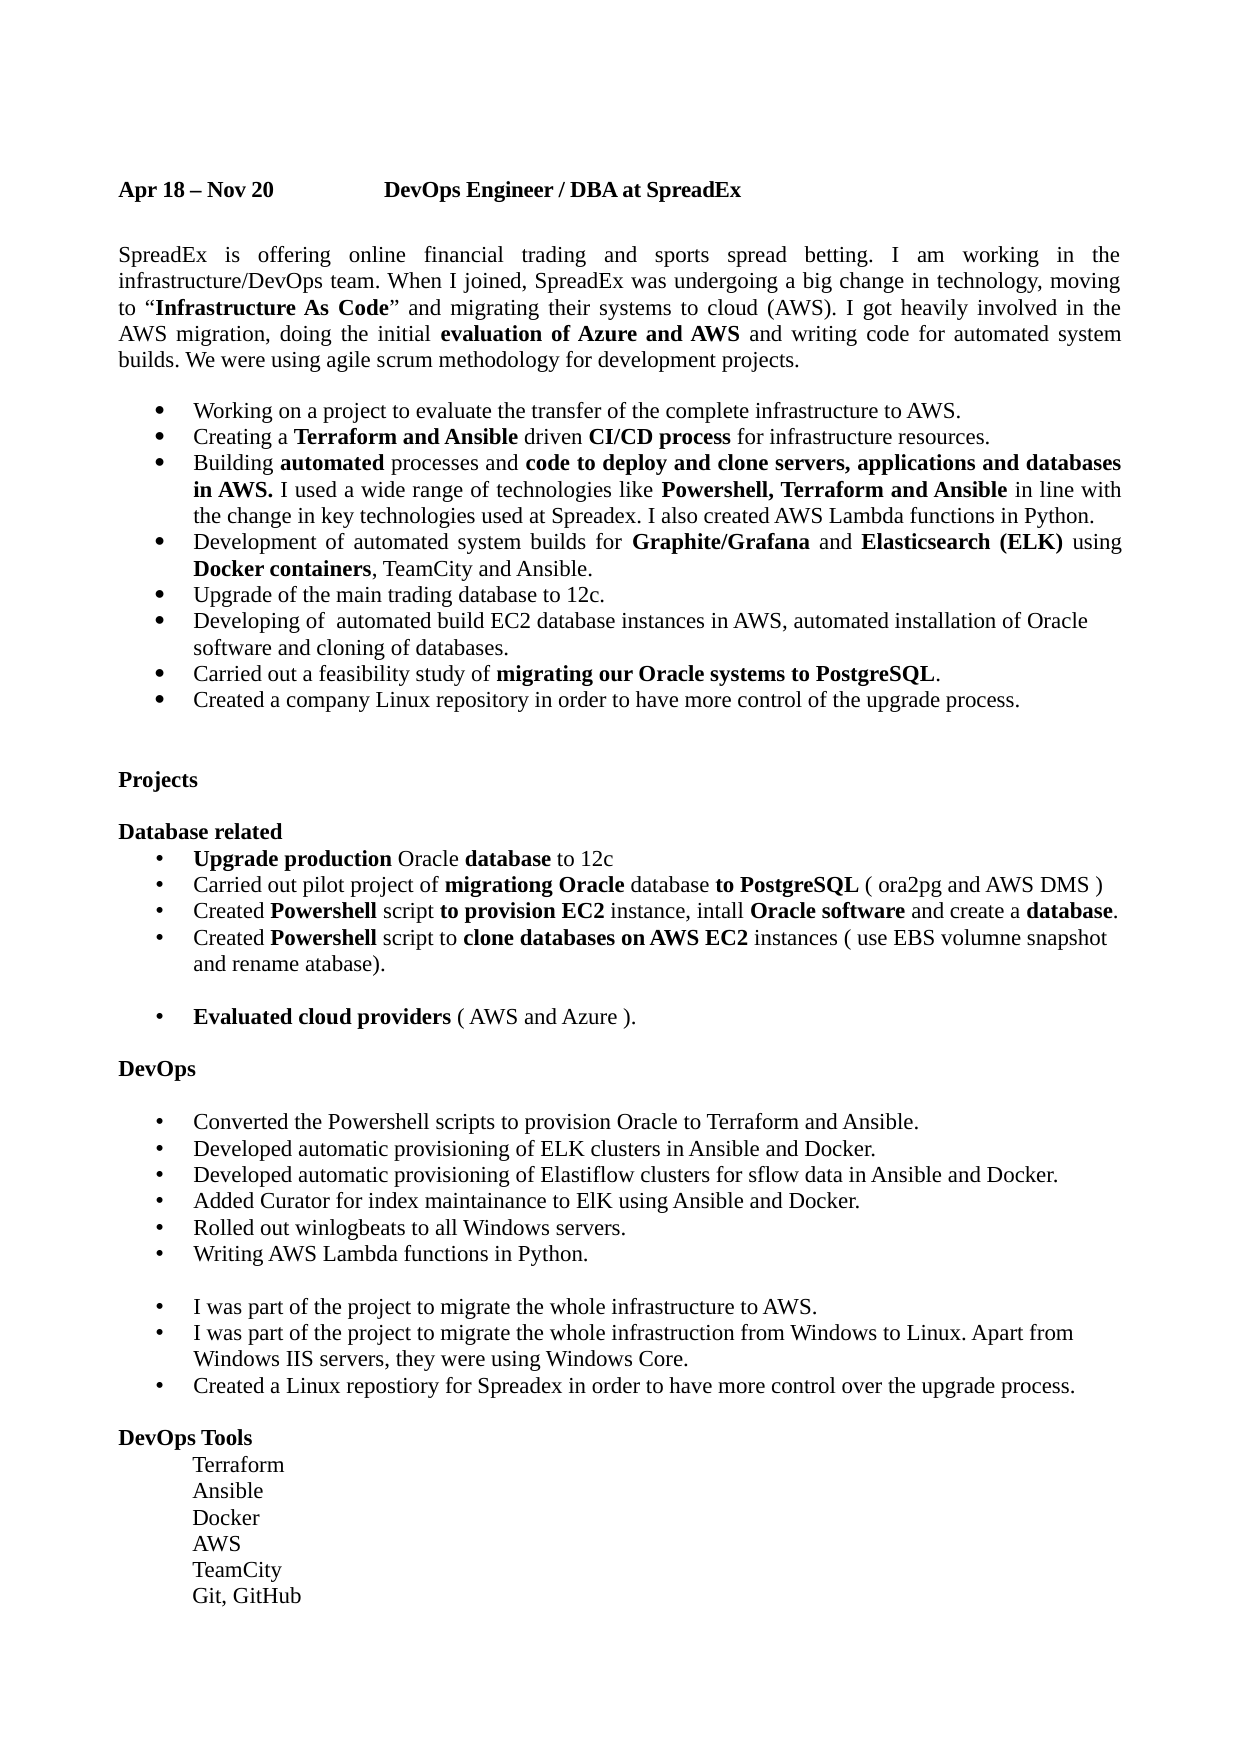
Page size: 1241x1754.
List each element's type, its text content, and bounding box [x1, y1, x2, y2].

list Upgrade production Oracle database to 12c [156, 845, 1122, 871]
list Developed automatic provisioning of ELK clusters in Ansible and Docker. [156, 1134, 1122, 1161]
list Created Powershell script to clone databases on AWS EC2 instances ( use EBS volumne snapshot and rename atabase). [156, 924, 1122, 976]
list Created Powershell script to provision EC2 instance, intall Oracle software and create a database. [156, 897, 1122, 924]
list Working on a project to evaluate the transfer of the complete infrastructure to AWS. [156, 397, 1122, 423]
text Ansible [192, 1477, 1122, 1503]
text Projects [118, 766, 1122, 792]
list Writing AWS Lambda functions in Python. [156, 1240, 1122, 1266]
subtitle Apr 18 – Nov 20 DevOps Engineer / DBA at SpreadEx [118, 176, 1122, 202]
text Terraform [192, 1451, 1122, 1477]
list Building automated processes and code to deploy and clone servers, applications and databases in AWS. I used a wide range of technologies like Powershell, Terraform and Ansible in line with the change in key technologies used at Spreadex. I also created AWS Lambda functions in Python. [156, 449, 1122, 528]
list Rolled out winlogbeats to all Windows servers. [156, 1214, 1122, 1240]
list I was part of the project to migrate the whole infrastructure to AWS. [156, 1293, 1122, 1319]
text Database related [118, 818, 1122, 845]
text AWS [192, 1530, 1122, 1556]
list Carried out pilot project of migrationg Oracle database to PostgreSQL ( ora2pg and AWS DMS ) [156, 871, 1122, 897]
list Carried out a feasibility study of migrating our Oracle systems to PostgreSQL. [156, 660, 1122, 687]
list Created a company Linux repository in order to have more control of the upgrade process. [156, 687, 1122, 713]
list I was part of the project to migrate the whole infrastruction from Windows to Linux. Apart from Windows IIS servers, they were using Windows Core. [156, 1319, 1122, 1372]
list Upgrade of the main trading database to 12c. [156, 581, 1122, 607]
text DevOps [118, 1056, 1122, 1082]
list Evaluated cloud providers ( AWS and Azure ). [156, 1003, 1122, 1029]
list Developed automatic provisioning of Elastiflow clusters for sflow data in Ansible and Docker. [156, 1161, 1122, 1187]
list Created a Linux repostiory for Spreadex in order to have more control over the upgrade process. [156, 1372, 1122, 1398]
list Converted the Powershell scripts to provision Oracle to Terraform and Ansible. [156, 1108, 1122, 1134]
list Developing of automated build EC2 database instances in AWS, automated installation of Oracle software and cloning of databases. [156, 607, 1122, 660]
list Development of automated system builds for Graphite/Grafana and Elasticsearch (ELK) using Docker containers, TeamCity and Ansible. [156, 528, 1122, 581]
text DevOps Tools [118, 1424, 1122, 1451]
text TeamCity [192, 1556, 1122, 1583]
text Git, GitHub [192, 1583, 1122, 1609]
list Creating a Terraform and Ansible driven CI/CD process for infrastructure resources. [156, 423, 1122, 449]
text SpreadEx is offering online financial trading and sports spread betting. I am working in the infrastructure/DevOps team. When I joined, SpreadEx was undergoing a big change in technology, moving to “Infrastructure As Code” and migrating their systems to cloud (AWS). I got heavily involved in the AWS migration, doing the initial evaluation of Azure and AWS and writing code for automated system builds. We were using agile scrum methodology for development projects. [118, 241, 1122, 373]
list Added Curator for index maintainance to ElK using Ansible and Docker. [156, 1187, 1122, 1214]
text Docker [192, 1503, 1122, 1530]
